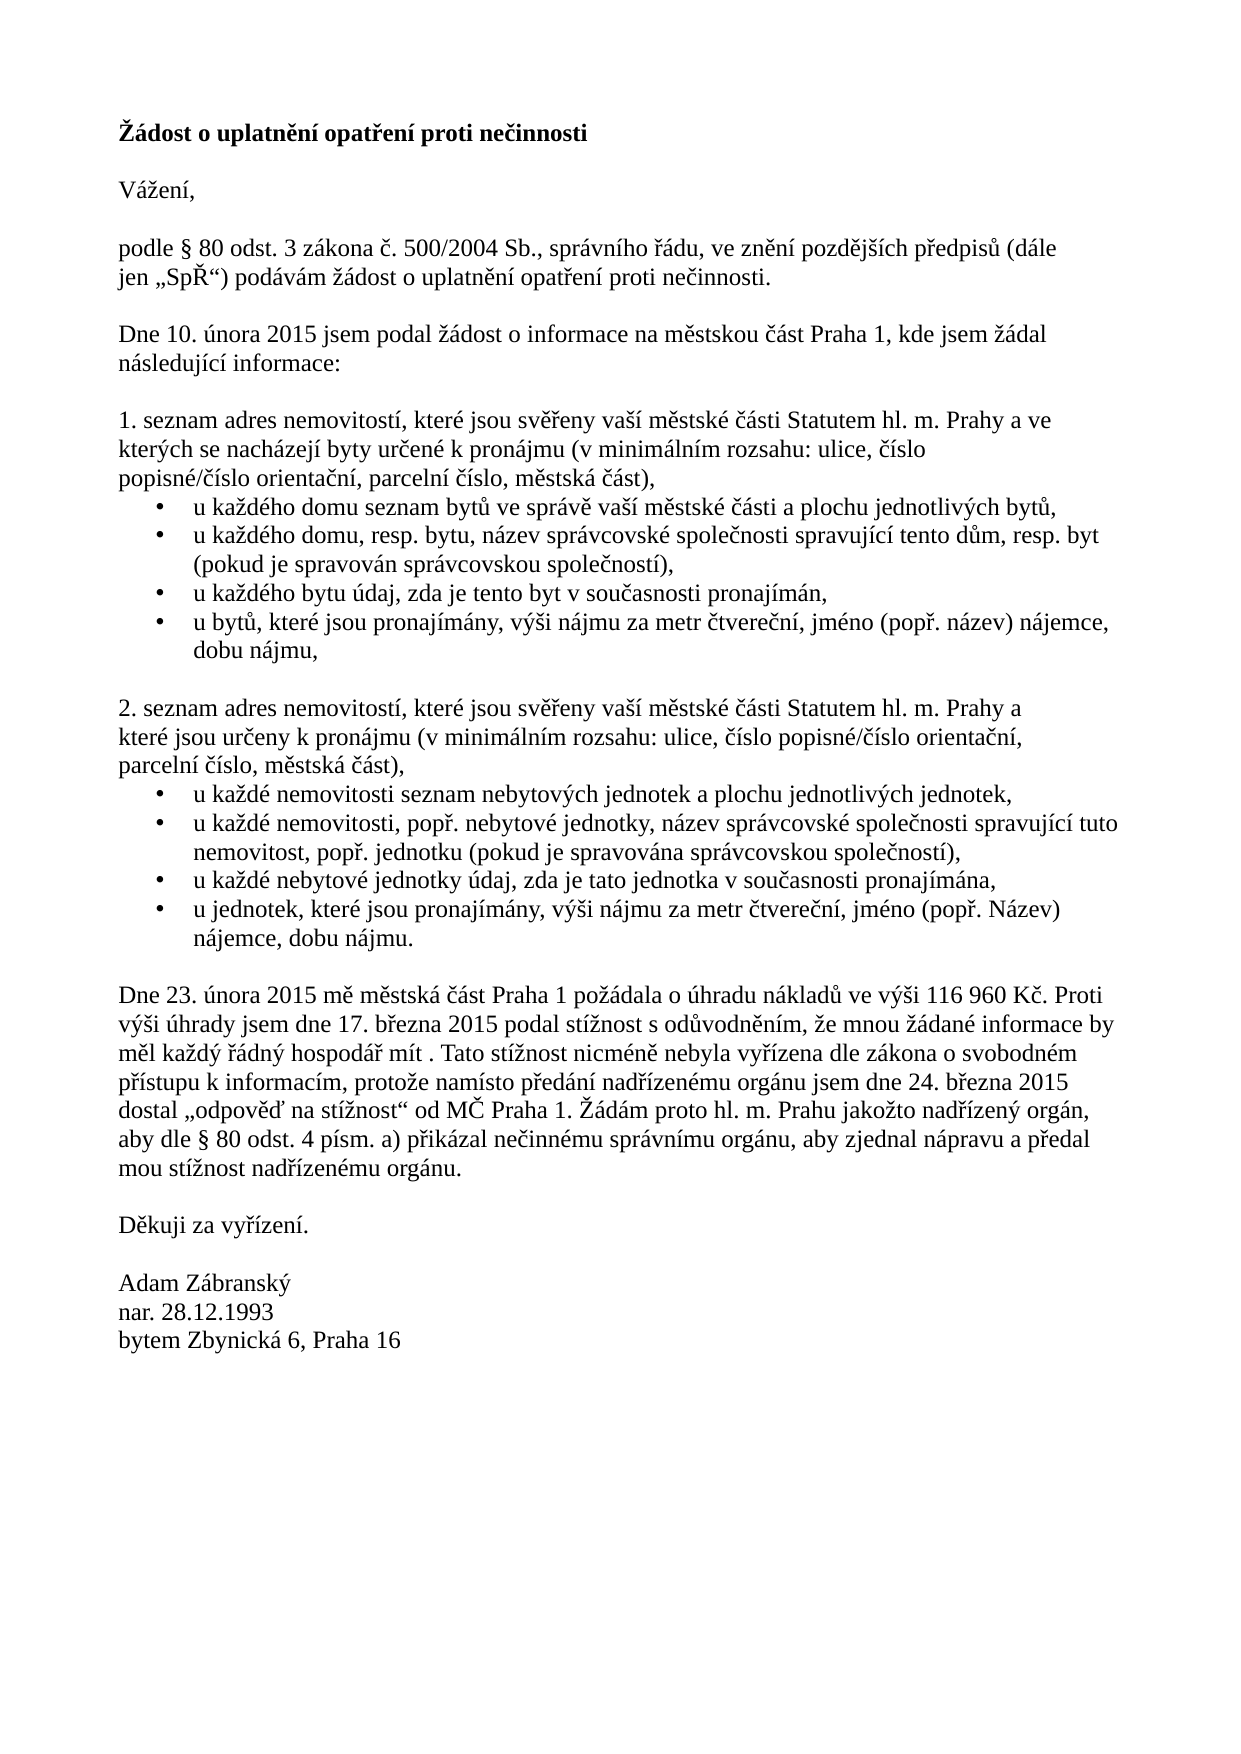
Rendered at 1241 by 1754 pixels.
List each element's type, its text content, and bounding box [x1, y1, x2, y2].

text Dne 10. února 2015 jsem podal žádost o informace na městskou část Praha 1, kde jsem žádal následující informace: [118, 319, 1122, 377]
list u každého bytu údaj, zda je tento byt v současnosti pronajímán, [156, 578, 1122, 607]
text podle § 80 odst. 3 zákona č. 500/2004 Sb., správního řádu, ve znění pozdějších předpisů (dále [118, 233, 1122, 262]
list u každé nemovitosti, popř. nebytové jednotky, název správcovské společnosti spravující tuto nemovitost, popř. jednotku (pokud je spravována správcovskou společností), [156, 808, 1122, 866]
list u každého domu seznam bytů ve správě vaší městské části a plochu jednotlivých bytů, [156, 492, 1122, 521]
text Dne 23. února 2015 mě městská část Praha 1 požádala o úhradu nákladů ve výši 116 960 Kč. Proti výši úhrady jsem dne 17. března 2015 podal stížnost s odůvodněním, že mnou žádané informace by měl každý řádný hospodář mít . Tato stížnost nicméně nebyla vyřízena dle zákona o svobodném přístupu k informacím, protože namísto předání nadřízenému orgánu jsem dne 24. března 2015 dostal „odpověď na stížnost“ od MČ Praha 1. Žádám proto hl. m. Prahu jakožto nadřízený orgán, aby dle § 80 odst. 4 písm. a) přikázal nečinnému správnímu orgánu, aby zjednal nápravu a předal mou stížnost nadřízenému orgánu. [118, 981, 1122, 1182]
text parcelní číslo, městská část), [118, 751, 1122, 779]
text kterých se nacházejí byty určené k pronájmu (v minimálním rozsahu: ulice, číslo [118, 434, 1122, 463]
text Žádost o uplatnění opatření proti nečinnosti [118, 118, 1122, 147]
text Vážení, [118, 176, 1122, 204]
text nar. 28.12.1993 [118, 1297, 1122, 1326]
list u každé nebytové jednotky údaj, zda je tato jednotka v současnosti pronajímána, [156, 866, 1122, 894]
text 2. seznam adres nemovitostí, které jsou svěřeny vaší městské části Statutem hl. m. Prahy a [118, 693, 1122, 722]
text bytem Zbynická 6, Praha 16 [118, 1326, 1122, 1354]
list u každé nemovitosti seznam nebytových jednotek a plochu jednotlivých jednotek, [156, 779, 1122, 808]
text popisné/číslo orientační, parcelní číslo, městská část), [118, 463, 1122, 492]
list u jednotek, které jsou pronajímány, výši nájmu za metr čtvereční, jméno (popř. Název) nájemce, dobu nájmu. [156, 894, 1122, 952]
text Adam Zábranský [118, 1268, 1122, 1297]
text které jsou určeny k pronájmu (v minimálním rozsahu: ulice, číslo popisné/číslo orientační, [118, 722, 1122, 751]
list u bytů, které jsou pronajímány, výši nájmu za metr čtvereční, jméno (popř. název) nájemce, dobu nájmu, [156, 607, 1122, 664]
text 1. seznam adres nemovitostí, které jsou svěřeny vaší městské části Statutem hl. m. Prahy a ve [118, 406, 1122, 434]
text Děkuji za vyřízení. [118, 1211, 1122, 1239]
text jen „SpŘ“) podávám žádost o uplatnění opatření proti nečinnosti. [118, 262, 1122, 291]
list u každého domu, resp. bytu, název správcovské společnosti spravující tento dům, resp. byt (pokud je spravován správcovskou společností), [156, 521, 1122, 578]
